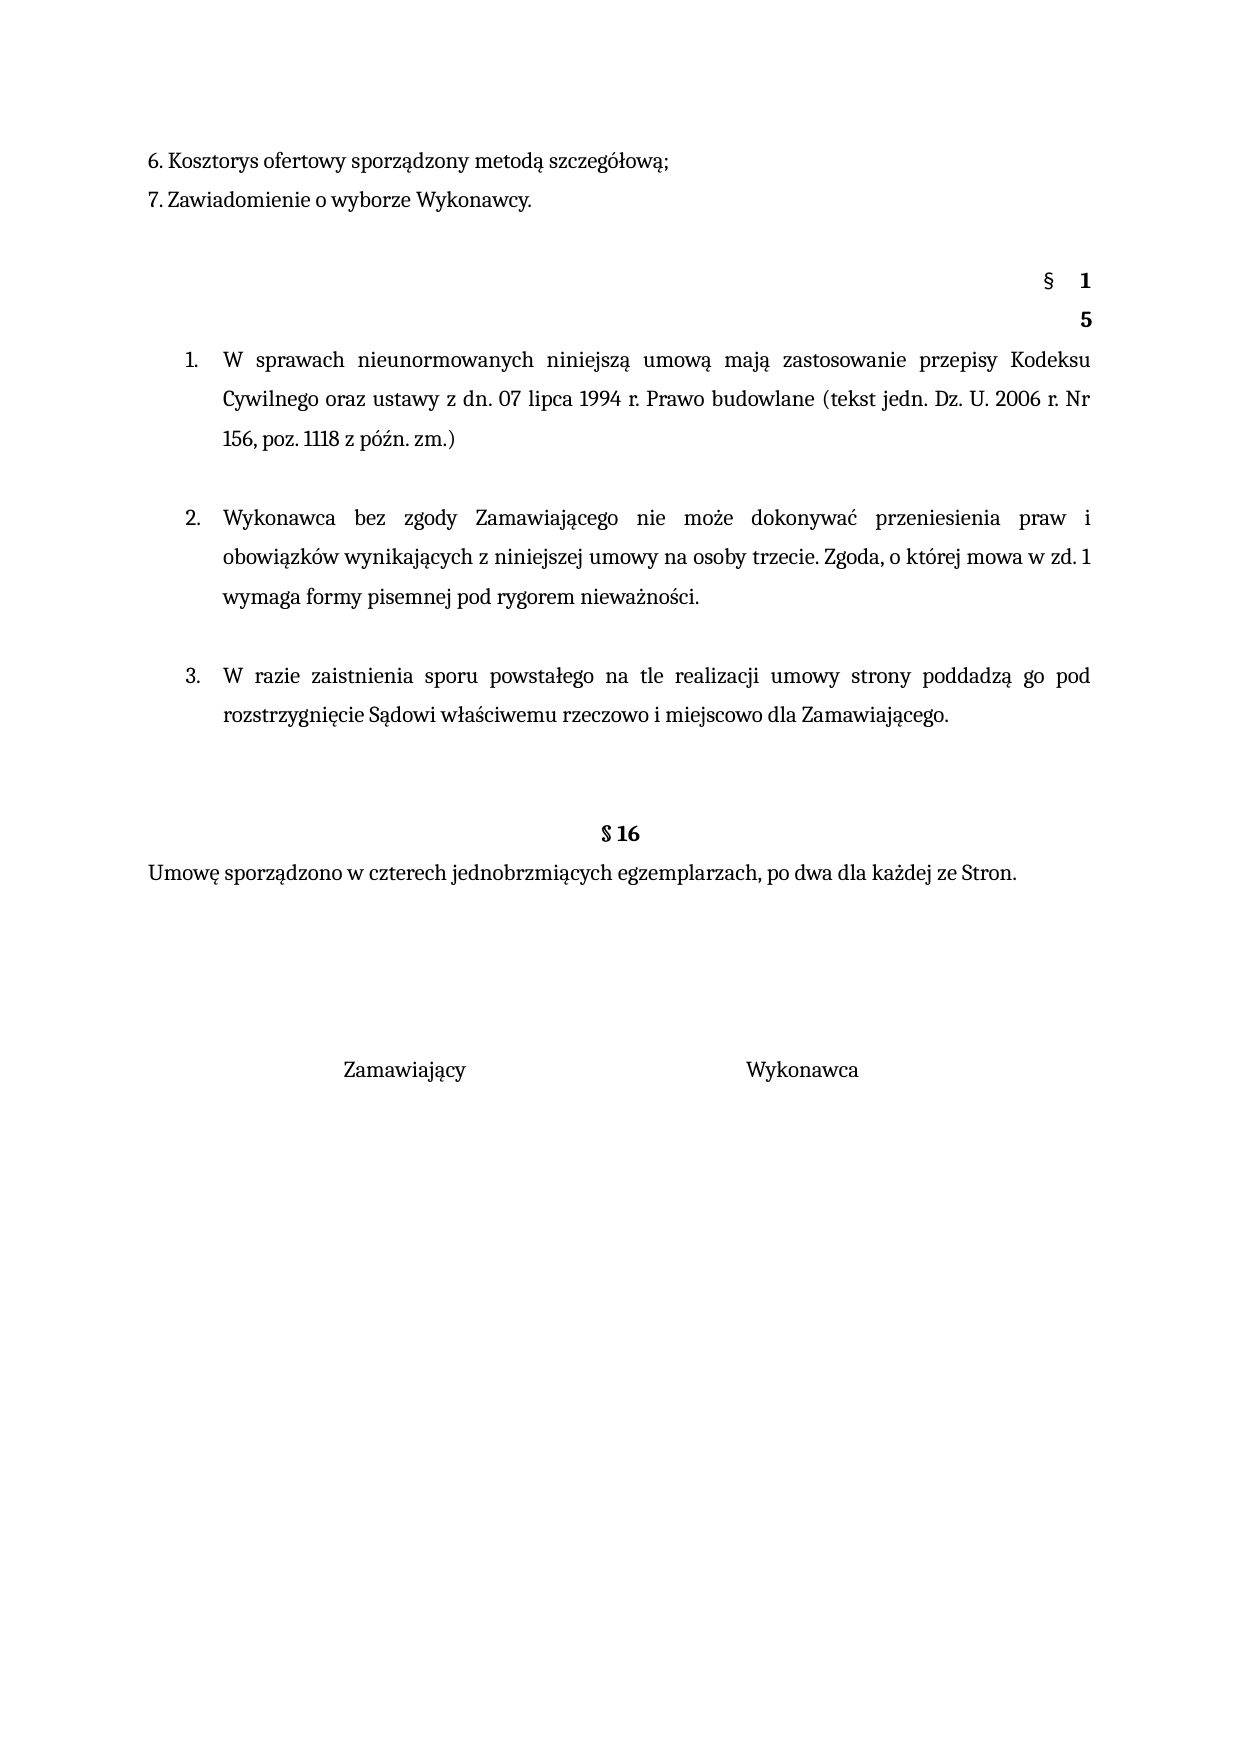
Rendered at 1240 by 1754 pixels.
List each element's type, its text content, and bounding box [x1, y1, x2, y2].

text Zamawiający Wykonawca [344, 1057, 1094, 1084]
text 6. Kosztorys ofertowy sporządzony metodą szczegółową; [148, 148, 1094, 174]
list 15 [1043, 266, 1094, 333]
text 7. Zawiadomienie o wyborze Wykonawcy. [148, 187, 1094, 213]
list Wykonawca bez zgody Zamawiającego nie może dokonywać przeniesienia praw i obowiązków wynikających z niniejszej umowy na osoby trzecie. Zgoda, o której mowa w zd. 1 wymaga formy pisemnej pod rygorem nieważności. [185, 504, 1092, 610]
list W razie zaistnienia sporu powstałego na tle realizacji umowy strony poddadzą go pod rozstrzygnięcie Sądowi właściwemu rzeczowo i miejscowo dla Zamawiającego. [185, 662, 1092, 728]
list W sprawach nieunormowanych niniejszą umową mają zastosowanie przepisy Kodeksu Cywilnego oraz ustawy z dn. 07 lipca 1994 r. Prawo budowlane (tekst jedn. Dz. U. 2006 r. Nr 156, poz. 1118 z późn. zm.) [185, 347, 1092, 452]
text § 16 [600, 820, 1094, 847]
text Umowę sporządzono w czterech jednobrzmiących egzemplarzach, po dwa dla każdej ze Stron. [148, 860, 1094, 886]
